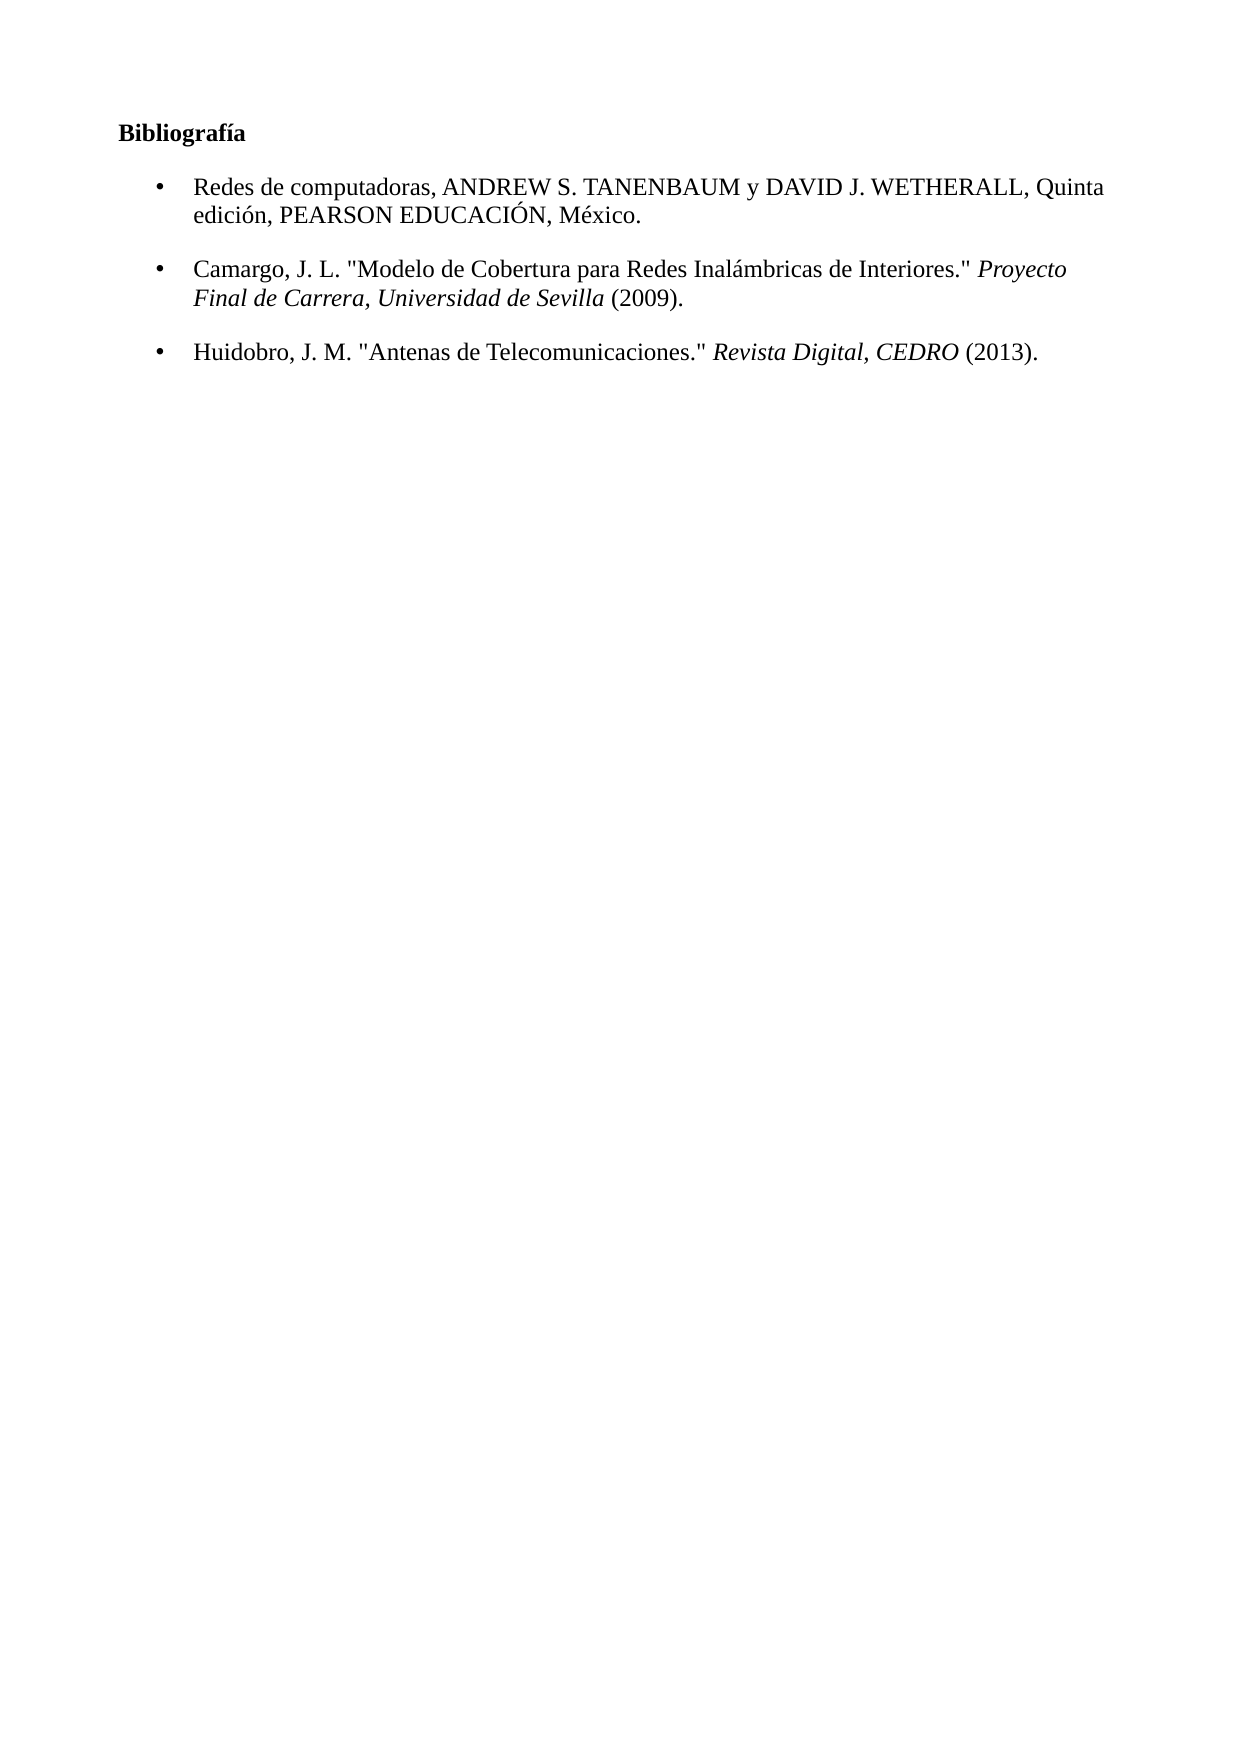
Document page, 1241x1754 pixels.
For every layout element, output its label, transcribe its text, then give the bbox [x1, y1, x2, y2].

list Huidobro, J. M. "Antenas de Telecomunicaciones." Revista Digital, CEDRO (2013). [156, 337, 1122, 366]
list Redes de computadoras, ANDREW S. TANENBAUM y DAVID J. WETHERALL, Quinta edición, PEARSON EDUCACIÓN, México. [156, 172, 1122, 229]
list Camargo, J. L. "Modelo de Cobertura para Redes Inalámbricas de Interiores." Proyecto Final de Carrera, Universidad de Sevilla (2009). [156, 254, 1122, 312]
list Bibliografía [118, 118, 1122, 147]
